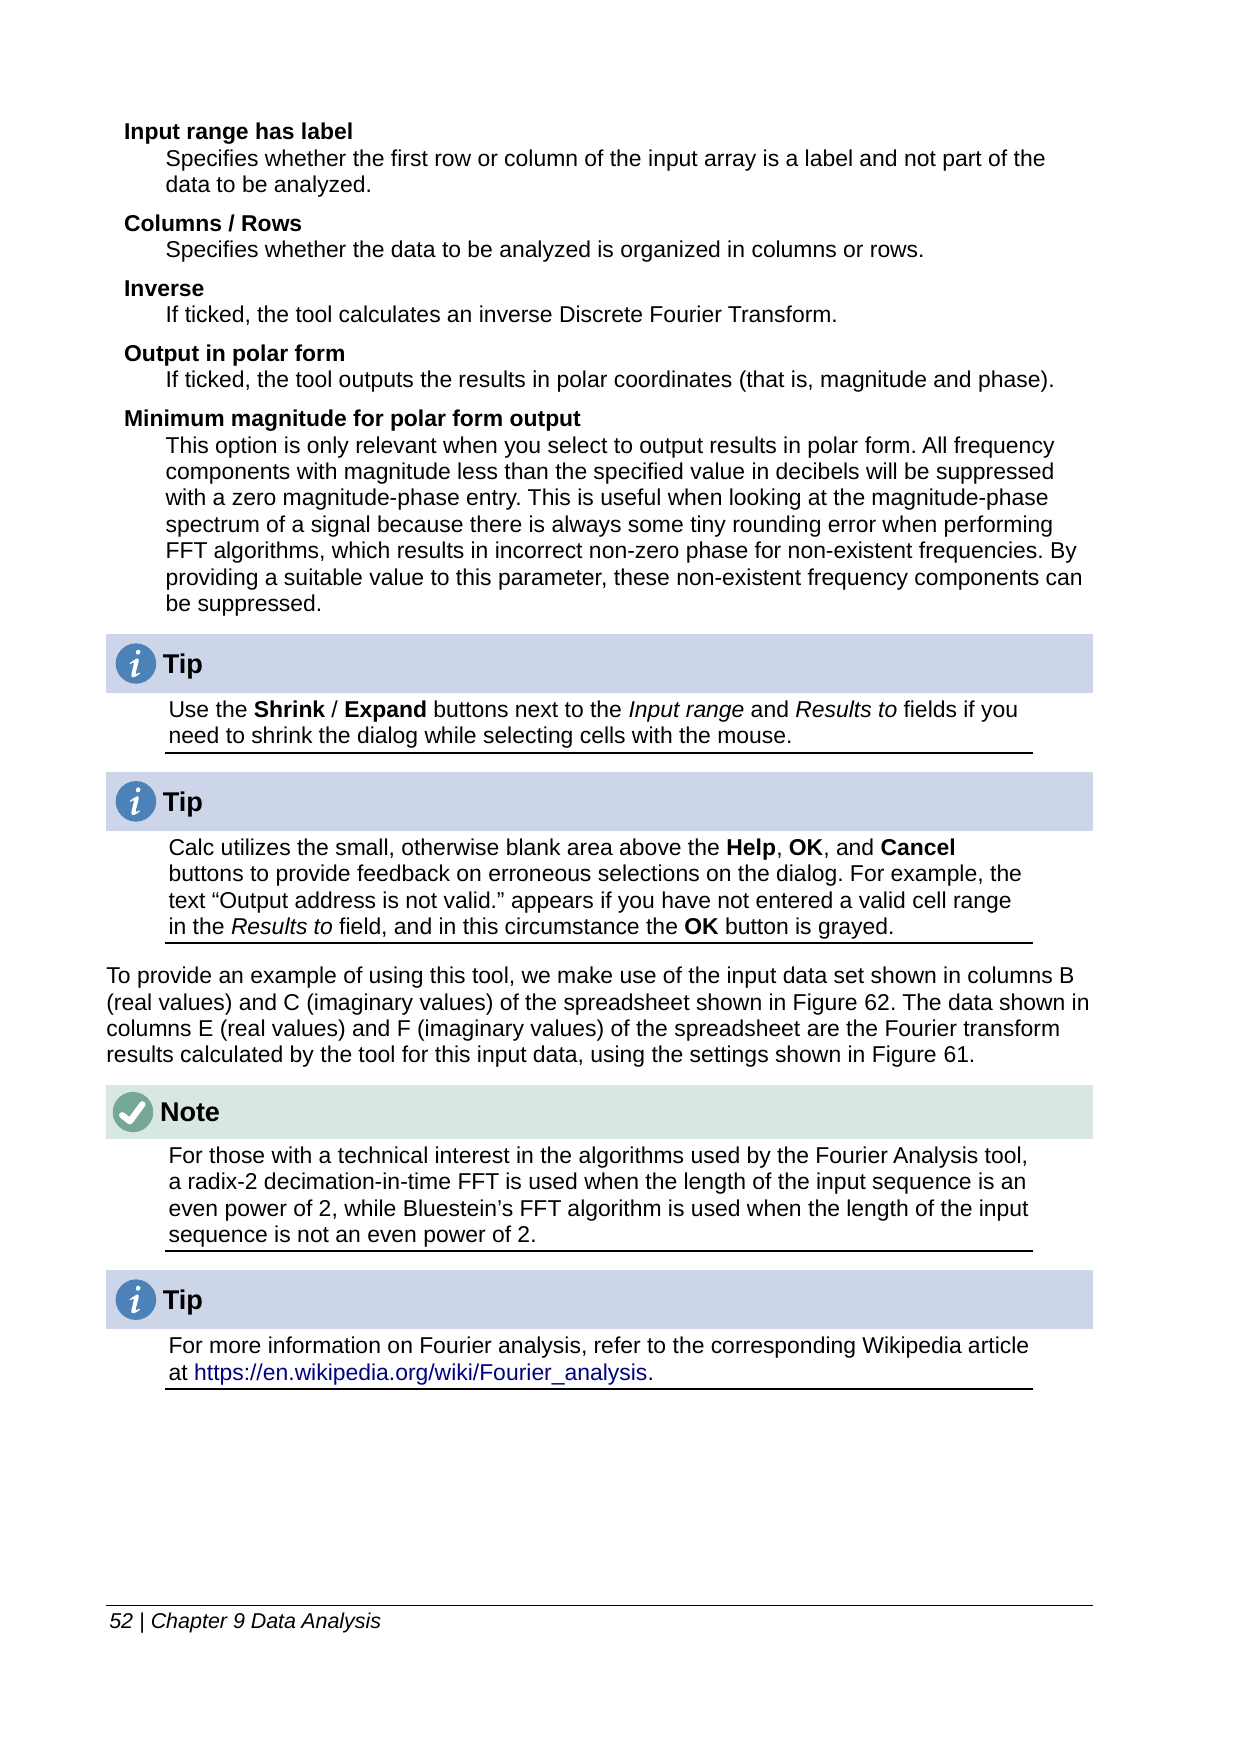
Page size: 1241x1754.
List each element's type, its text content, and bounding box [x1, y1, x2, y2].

subtitle Tip [106, 1270, 1093, 1329]
text This option is only relevant when you select to output results in polar form. All frequency components with magnitude less than the specified value in decibels will be suppressed with a zero magnitude-phase entry. This is useful when looking at the magnitude-phase spectrum of a signal because there is always some tiny rounding error when performing FFT algorithms, which results in incorrect non-zero phase for non-existent frequencies. By providing a suitable value to this parameter, these non-existent frequency components can be suppressed. [165, 432, 1093, 616]
text Input range has label [124, 118, 1093, 144]
text Columns / Rows [124, 210, 1093, 236]
text Output in polar form [124, 340, 1093, 366]
subtitle Tip [106, 772, 1093, 831]
text For more information on Fourier analysis, refer to the corresponding Wikipedia article at https://en.wikipedia.org/wiki/Fourier_analysis. [165, 1329, 1033, 1388]
text Calc utilizes the small, otherwise blank area above the Help, OK, and Cancel buttons to provide feedback on erroneous selections on the dialog. For example, the text “Output address is not valid.” appears if you have not entered a valid cell range in the Results to field, and in this circumstance the OK button is grayed. [165, 831, 1033, 942]
text Use the Shrink / Expand buttons next to the Input range and Results to fields if you need to shrink the dialog while selecting cells with the mouse. [165, 693, 1033, 752]
text For those with a technical interest in the algorithms used by the Fourier Analysis tool, a radix-2 decimation-in-time FFT is used when the length of the input sequence is an even power of 2, while Bluestein’s FFT algorithm is used when the length of the input sequence is not an even power of 2. [165, 1139, 1033, 1250]
text If ticked, the tool calculates an inverse Discrete Fourier Transform. [165, 301, 1093, 328]
text To provide an example of using this tool, we make use of the input data set shown in columns B (real values) and C (imaginary values) of the spreadsheet shown in Figure 62. The data shown in columns E (real values) and F (imaginary values) of the spreadsheet are the Fourier transform results calculated by the tool for this input data, using the settings shown in Figure 61. [106, 962, 1093, 1068]
subtitle Note [106, 1085, 1093, 1139]
text Minimum magnitude for polar form output [124, 405, 1093, 432]
text If ticked, the tool outputs the results in polar coordinates (that is, magnitude and phase). [165, 366, 1093, 393]
text Specifies whether the data to be analyzed is organized in columns or rows. [165, 236, 1093, 262]
text Inverse [124, 275, 1093, 301]
subtitle Tip [106, 634, 1093, 693]
text Specifies whether the first row or column of the input array is a label and not part of the data to be analyzed. [165, 144, 1093, 197]
